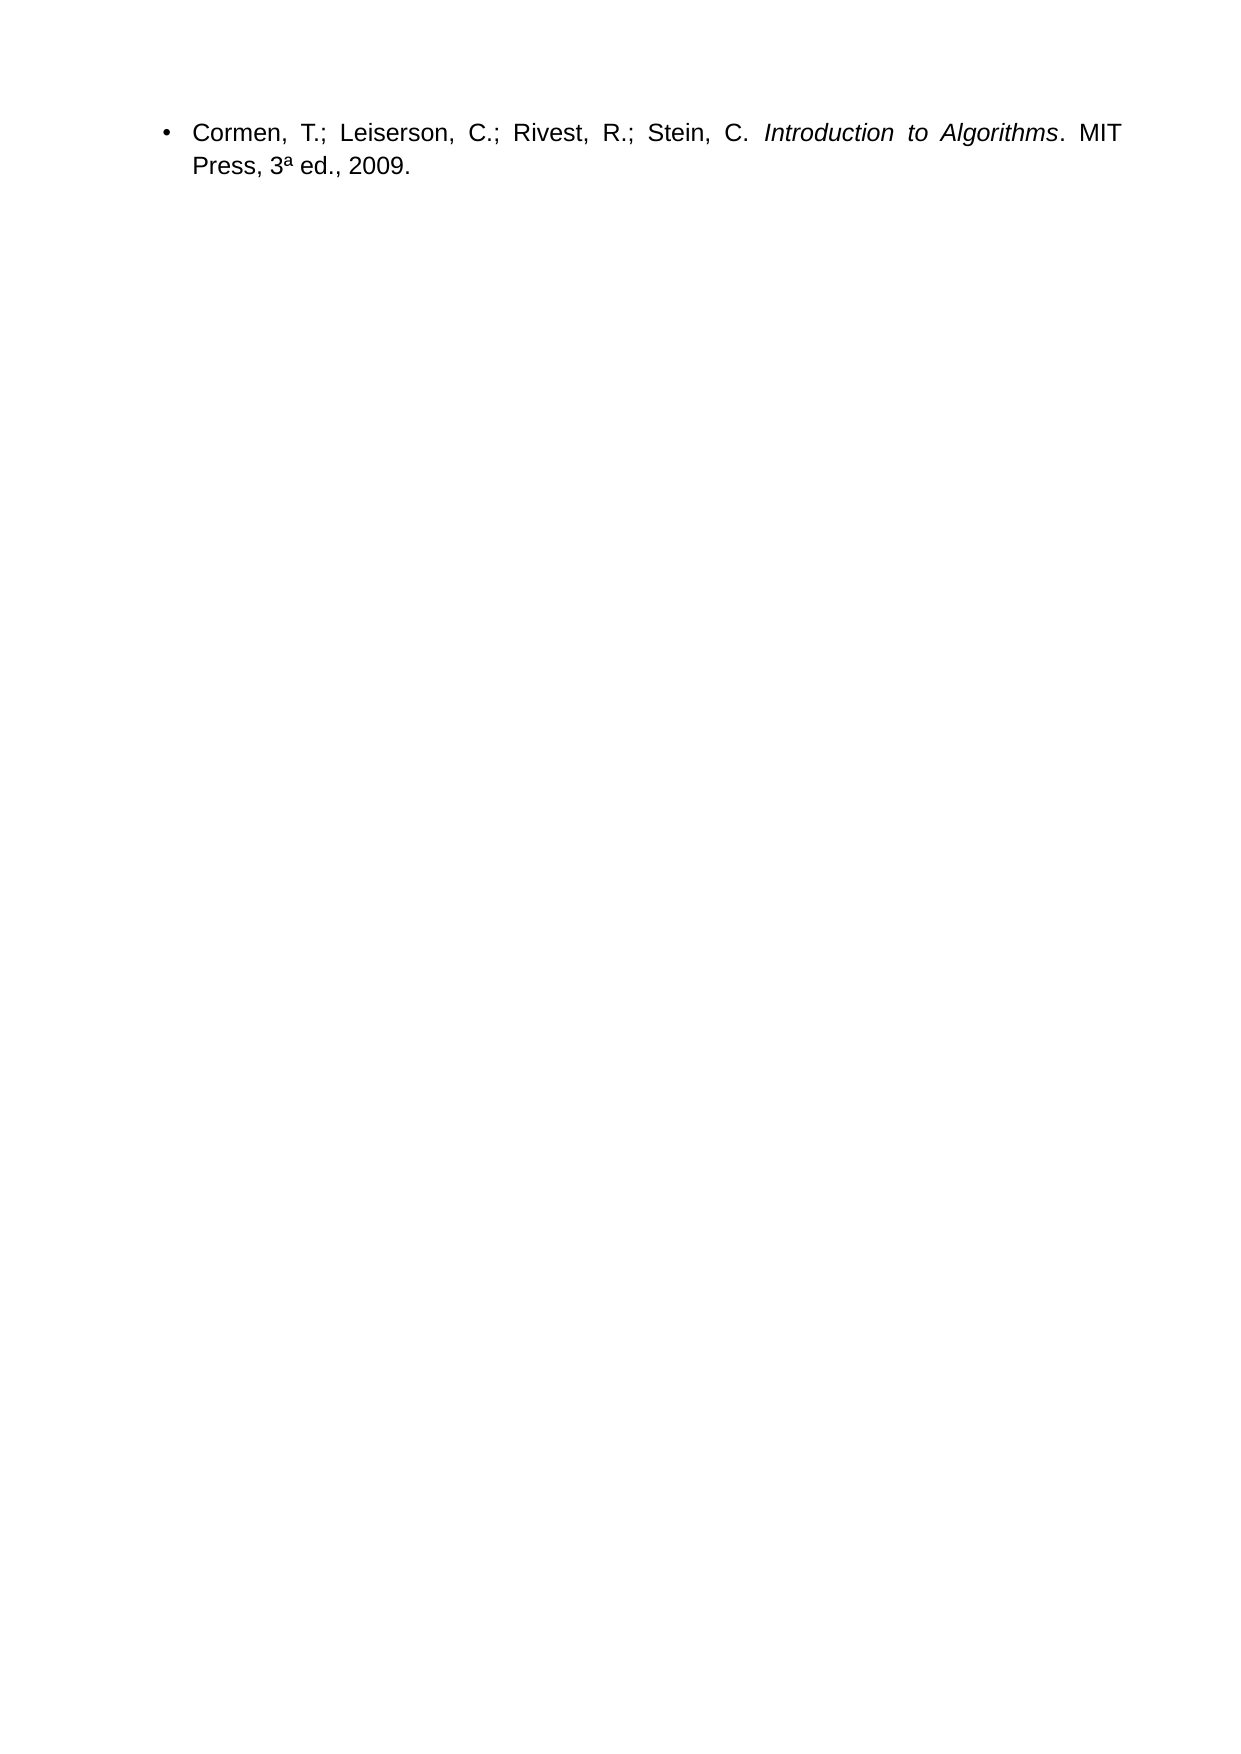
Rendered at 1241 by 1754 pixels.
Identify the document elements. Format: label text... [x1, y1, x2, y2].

list Cormen, T.; Leiserson, C.; Rivest, R.; Stein, C. Introduction to Algorithms. MIT Press, 3ª ed., 2009. [162, 118, 1122, 180]
